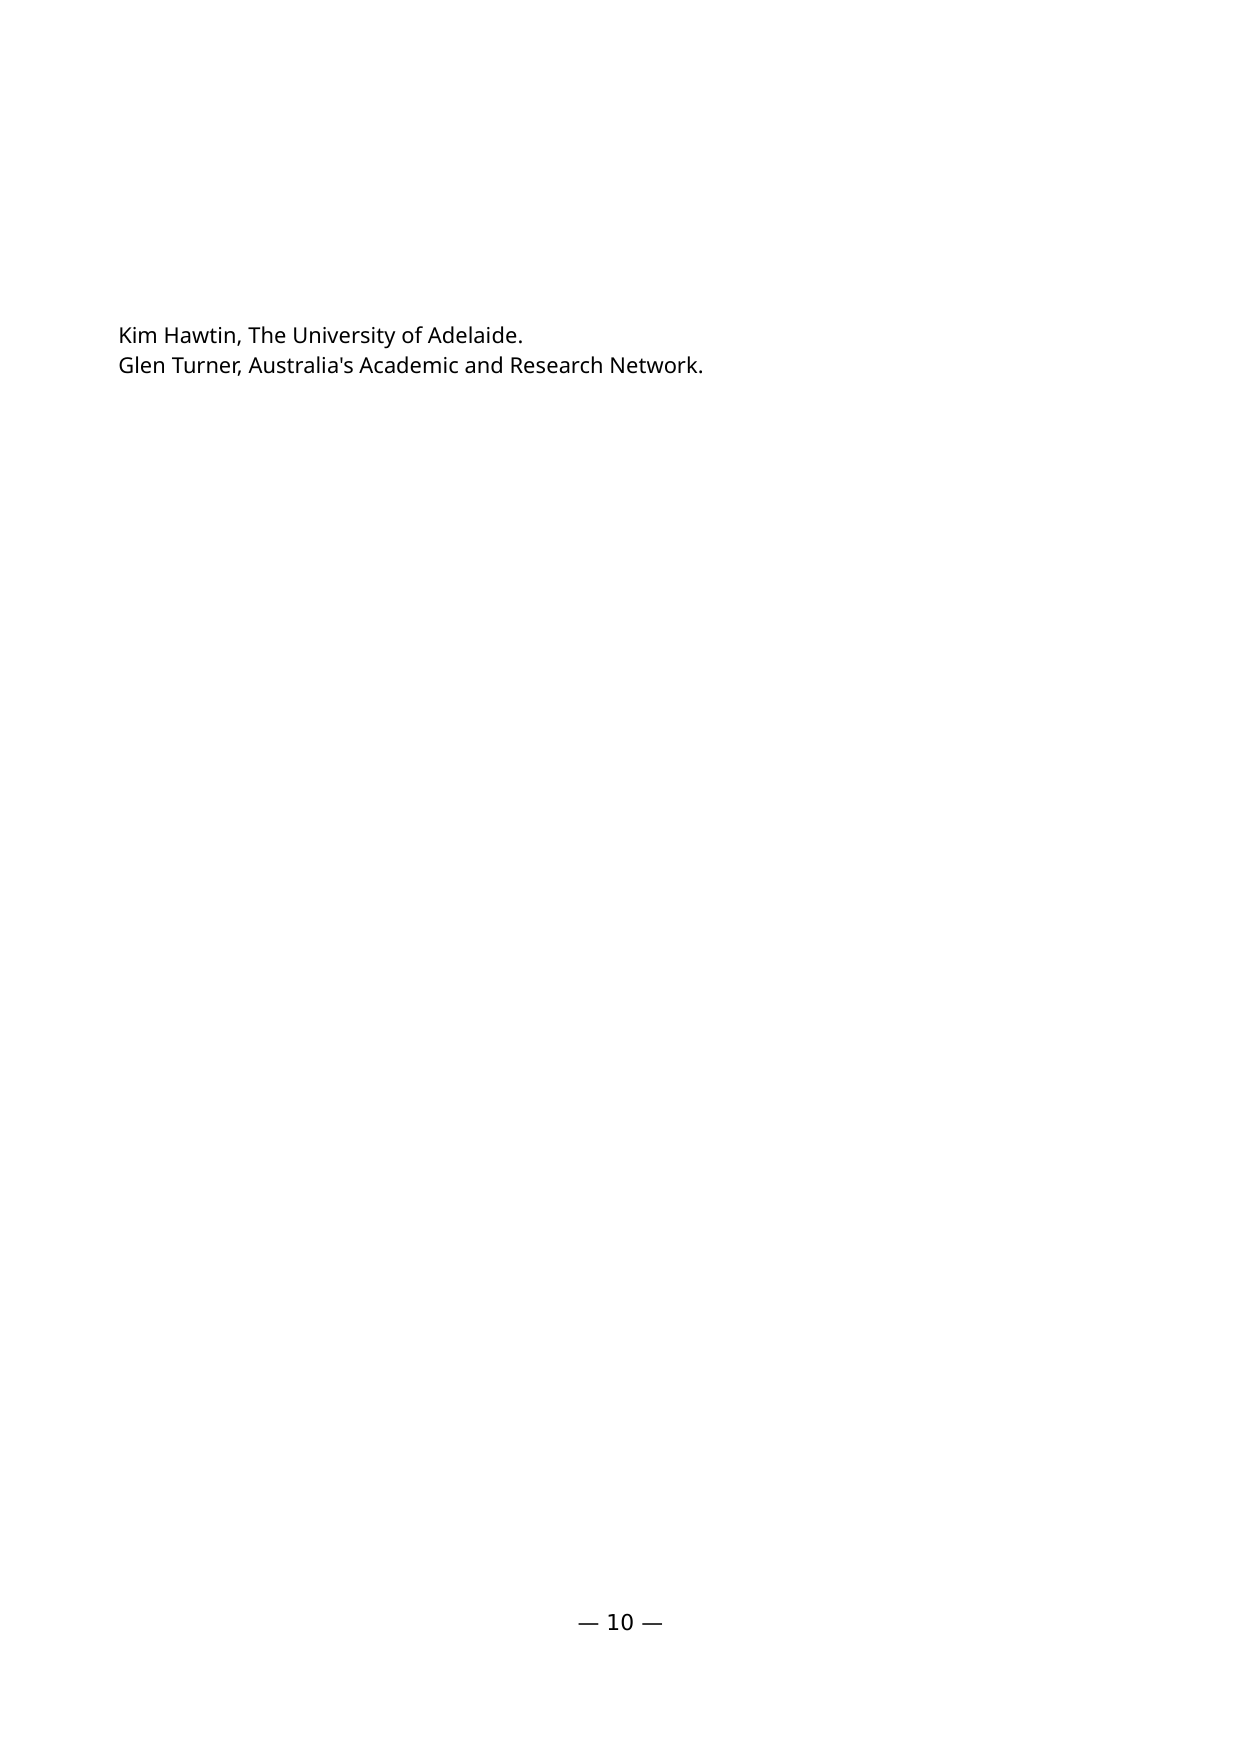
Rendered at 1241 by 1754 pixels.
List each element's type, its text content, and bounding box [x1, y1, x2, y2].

text Kim Hawtin, The University of Adelaide. Glen Turner, Australia's Academic and Research Network. [118, 320, 1122, 380]
